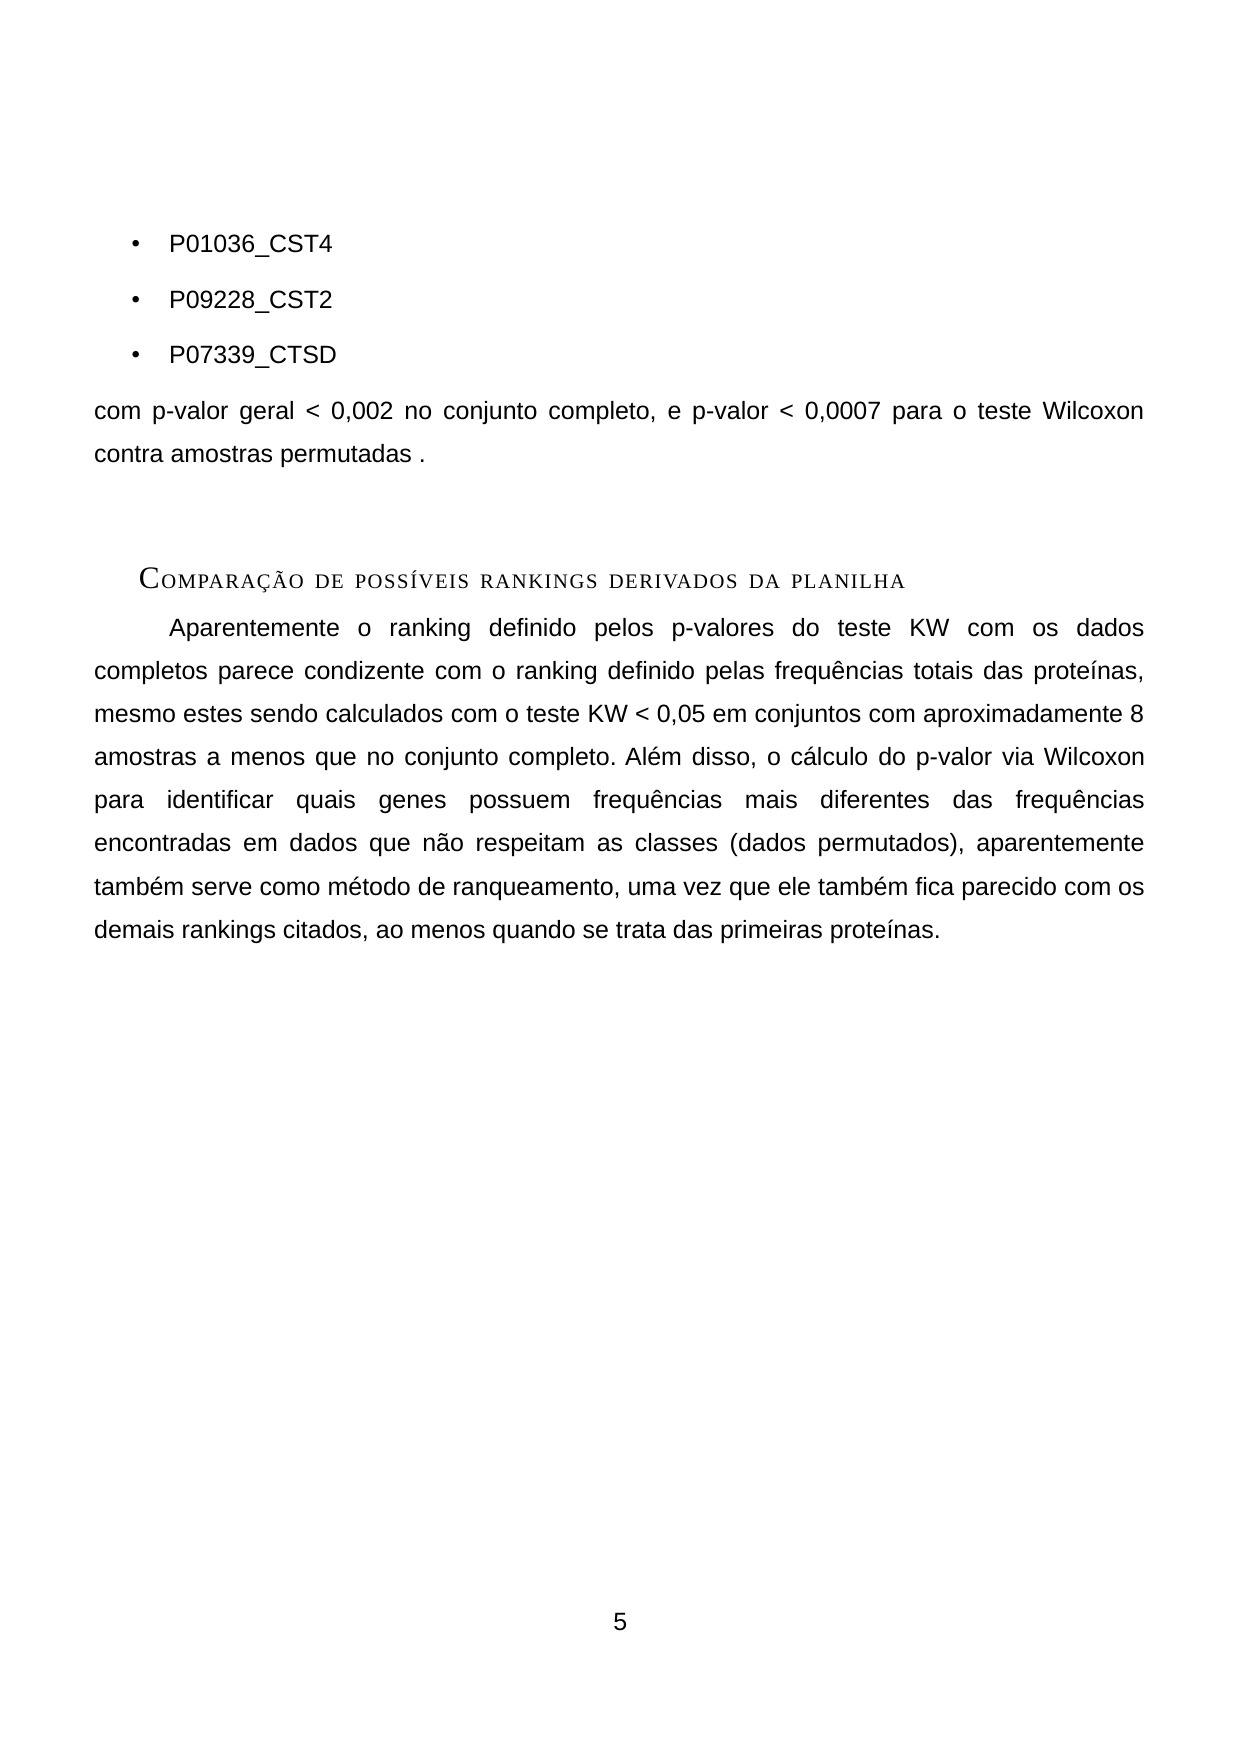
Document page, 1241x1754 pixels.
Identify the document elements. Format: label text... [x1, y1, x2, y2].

list P07339_CTSD [131, 341, 1146, 369]
list P09228_CST2 [131, 285, 1146, 314]
text Aparentemente o ranking definido pelos p-valores do teste KW com os dados completos parece condizente com o ranking definido pelas frequências totais das proteínas, mesmo estes sendo calculados com o teste KW < 0,05 em conjuntos com aproximadamente 8 amostras a menos que no conjunto completo. Além disso, o cálculo do p-valor via Wilcoxon para identificar quais genes possuem frequências mais diferentes das frequências encontradas em dados que não respeitam as classes (dados permutados), aparentemente também serve como método de ranqueamento, uma vez que ele também fica parecido com os demais rankings citados, ao menos quando se trata das primeiras proteínas. [94, 613, 1146, 943]
subtitle Comparação de possíveis rankings derivados da planilha [139, 559, 1146, 595]
text com p-valor geral < 0,002 no conjunto completo, e p-valor < 0,0007 para o teste Wilcoxon contra amostras permutadas . [94, 396, 1146, 468]
list P01036_CST4 [131, 229, 1146, 258]
